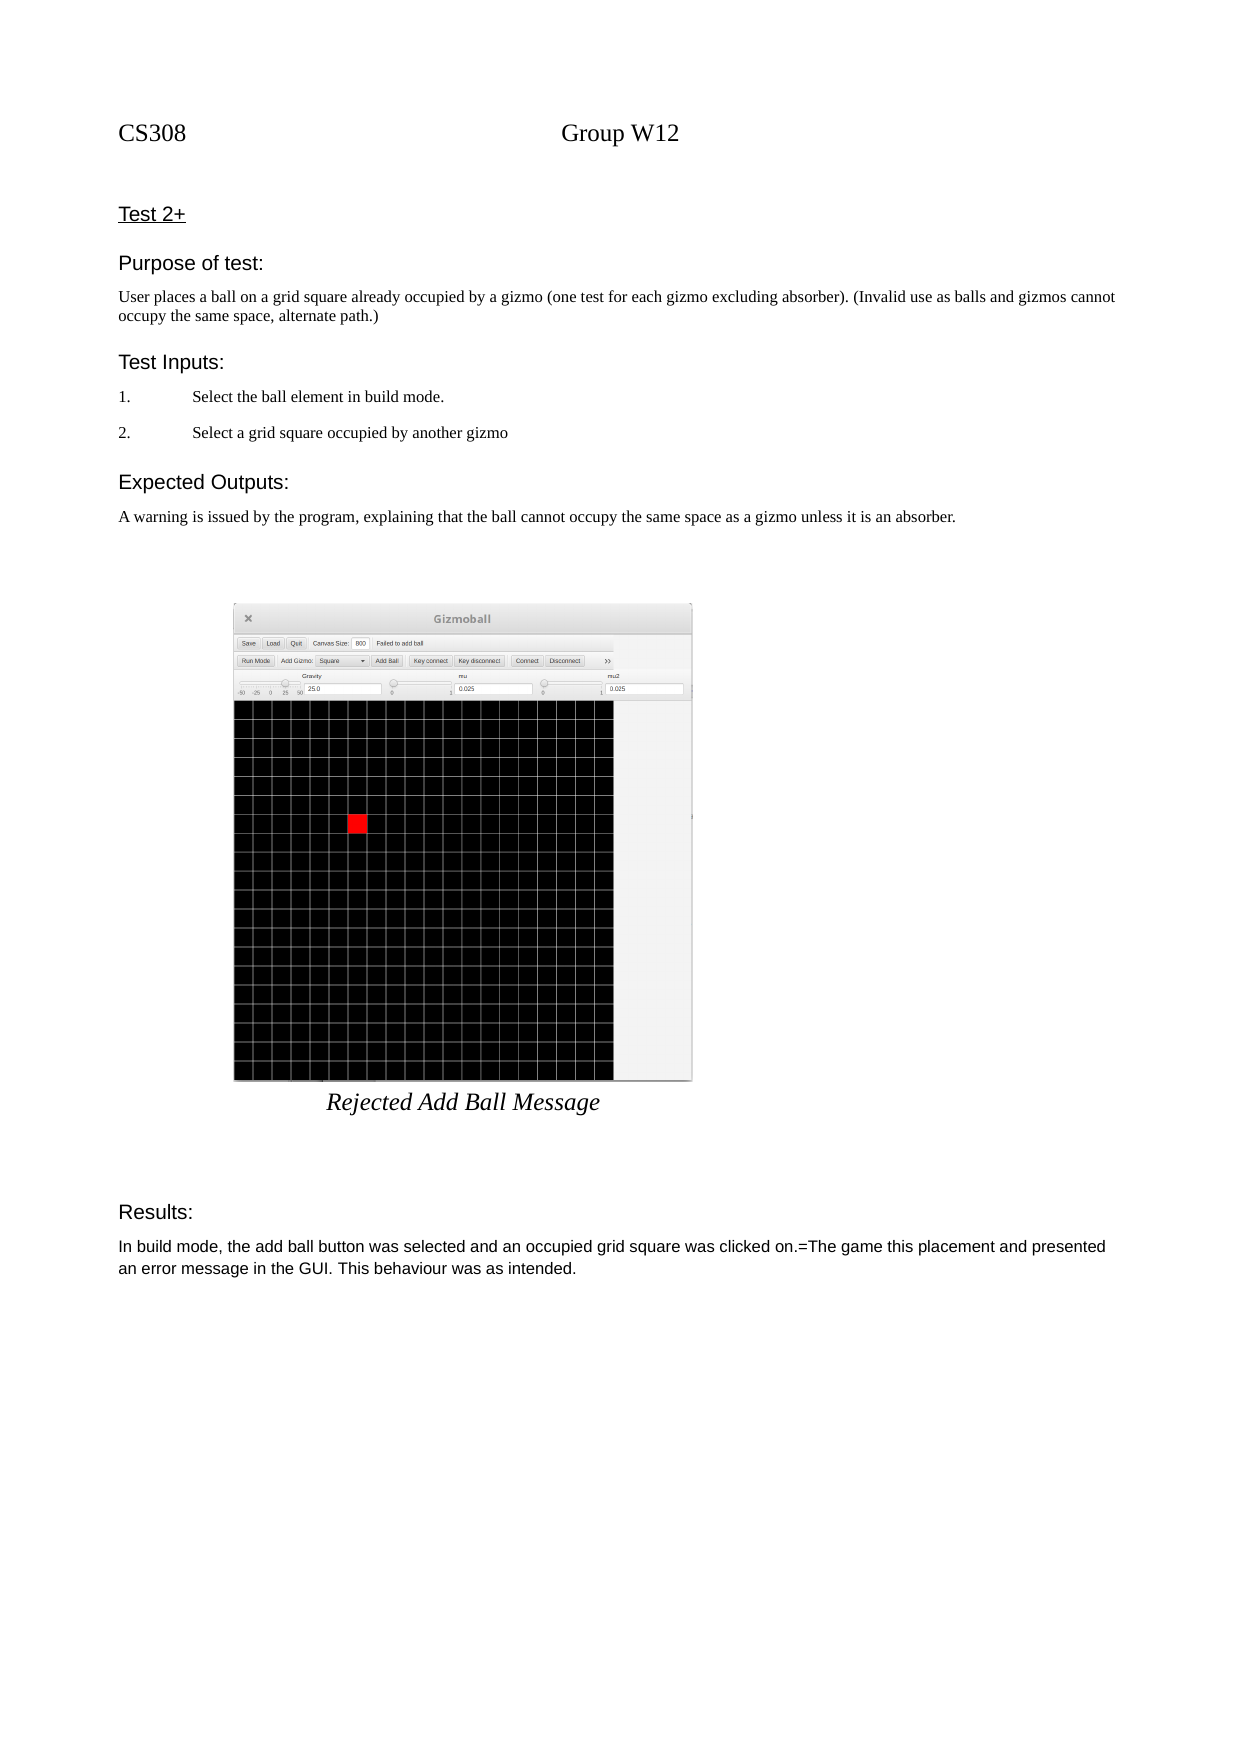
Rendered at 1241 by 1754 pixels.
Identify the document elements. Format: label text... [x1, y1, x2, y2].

text In build mode, the add ball button was selected and an occupied grid square was clicked on.=The game this placement and presented an error message in the GUI. This behaviour was as intended. [118, 1237, 1122, 1278]
picture [233, 603, 693, 1082]
text 2. Select a grid square occupied by another gizmo [118, 423, 1122, 442]
text 1. Select the ball element in build mode. [118, 387, 1122, 406]
text Results: [118, 1200, 1122, 1224]
text A warning is issued by the program, explaining that the ball cannot occupy the same space as a gizmo unless it is an absorber. [118, 507, 1122, 526]
text User places a ball on a grid square already occupied by a gizmo (one test for each gizmo excluding absorber). (Invalid use as balls and gizmos cannot occupy the same space, alternate path.) [118, 287, 1122, 325]
text Rejected Add Ball Message [233, 1082, 693, 1116]
text Purpose of test: [118, 250, 1122, 274]
text Test 2+ [118, 201, 1122, 225]
text Expected Outputs: [118, 470, 1122, 494]
text Test Inputs: [118, 350, 1122, 374]
